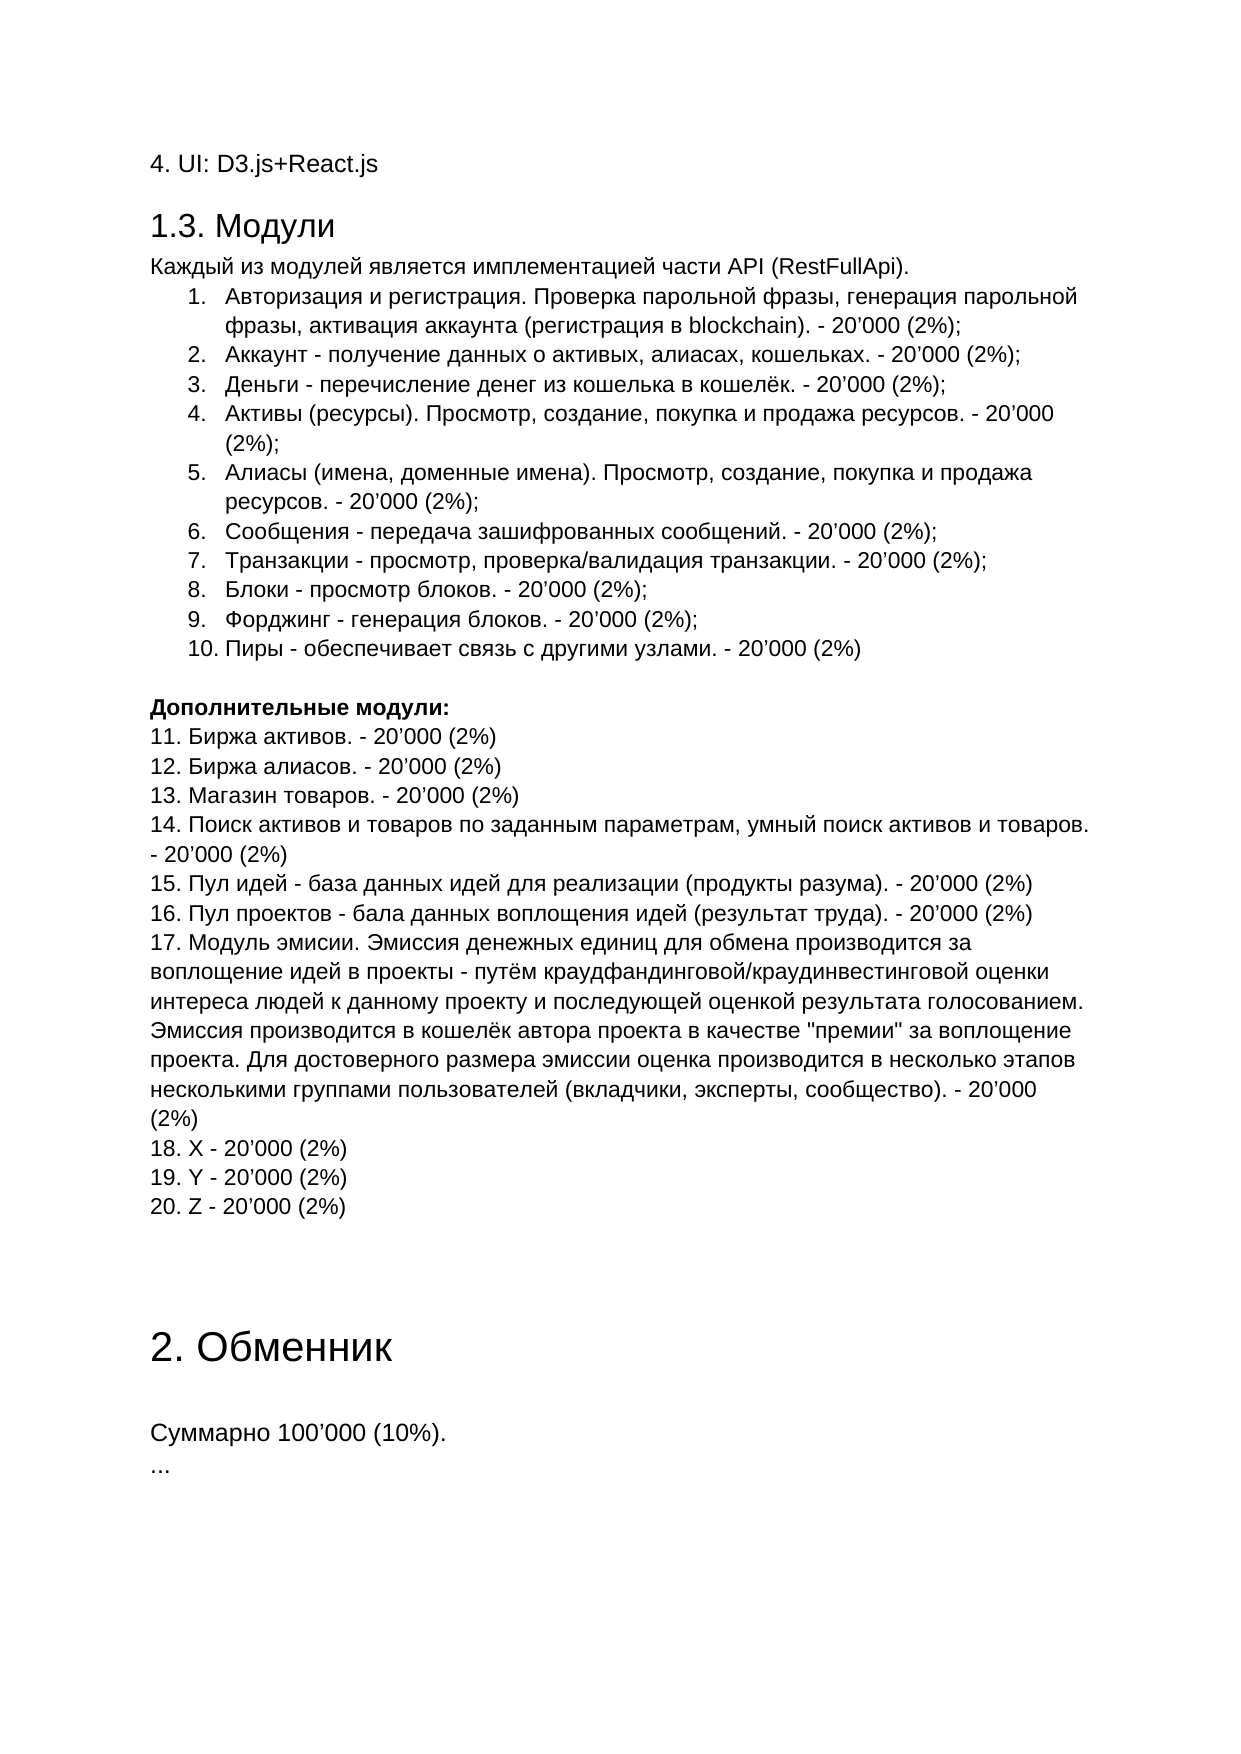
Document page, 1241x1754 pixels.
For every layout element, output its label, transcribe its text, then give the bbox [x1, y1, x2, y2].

list Аккаунт - получение данных о активых, алиасах, кошельках. - 20’000 (2%); [187, 342, 1091, 368]
text Суммарно 100’000 (10%). [150, 1419, 1091, 1447]
subtitle 2. Обменник [150, 1324, 1091, 1370]
text 20. Z - 20’000 (2%) [150, 1194, 1091, 1220]
text 14. Поиск активов и товаров по заданным параметрам, умный поиск активов и товаров. - 20’000 (2%) [150, 812, 1091, 867]
subtitle 1.3. Модули [150, 207, 1091, 244]
text Каждый из модулей является имплементацией части API (RestFullApi). [150, 254, 1091, 280]
list Алиасы (имена, доменные имена). Просмотр, создание, покупка и продажа ресурсов. - 20’000 (2%); [187, 460, 1091, 515]
list Форджинг - генерация блоков. - 20’000 (2%); [187, 607, 1091, 632]
text 18. X - 20’000 (2%) [150, 1135, 1091, 1161]
list Деньги - перечисление денег из кошелька в кошелёк. - 20’000 (2%); [187, 372, 1091, 397]
text 12. Биржа алиасов. - 20’000 (2%) [150, 753, 1091, 779]
text 11. Биржа активов. - 20’000 (2%) [150, 724, 1091, 750]
text 13. Магазин товаров. - 20’000 (2%) [150, 783, 1091, 808]
text 15. Пул идей - база данных идей для реализации (продукты разума). - 20’000 (2%) [150, 871, 1091, 897]
text 17. Модуль эмисии. Эмиссия денежных единиц для обмена производится за воплощение идей в проекты - путём краудфандинговой/краудинвестинговой оценки интереса людей к данному проекту и последующей оценкой результата голосованием. Эмиссия производится в кошелёк автора проекта в качестве "премии" за воплощение проекта. Для достоверного размера эмиссии оценка производится в несколько этапов несколькими группами пользователей (вкладчики, эксперты, сообщество). - 20’000 (2%) [150, 930, 1091, 1132]
list Блоки - просмотр блоков. - 20’000 (2%); [187, 577, 1091, 603]
list Транзакции - просмотр, проверка/валидация транзакции. - 20’000 (2%); [187, 548, 1091, 573]
list Авторизация и регистрация. Проверка парольной фразы, генерация парольной фразы, активация аккаунта (регистрация в blockchain). - 20’000 (2%); [187, 283, 1091, 338]
list Пиры - обеспечивает связь с другими узлами. - 20’000 (2%) [187, 636, 1091, 662]
list Сообщения - передача зашифрованных сообщений. - 20’000 (2%); [187, 518, 1091, 544]
text 4. UI: D3.js+React.js [150, 150, 1091, 178]
text 19. Y - 20’000 (2%) [150, 1165, 1091, 1190]
text 16. Пул проектов - бала данных воплощения идей (результат труда). - 20’000 (2%) [150, 900, 1091, 926]
text Дополнительные модули: [150, 695, 1091, 720]
list Активы (ресурсы). Просмотр, создание, покупка и продажа ресурсов. - 20’000 (2%); [187, 401, 1091, 456]
text ... [150, 1451, 1091, 1479]
